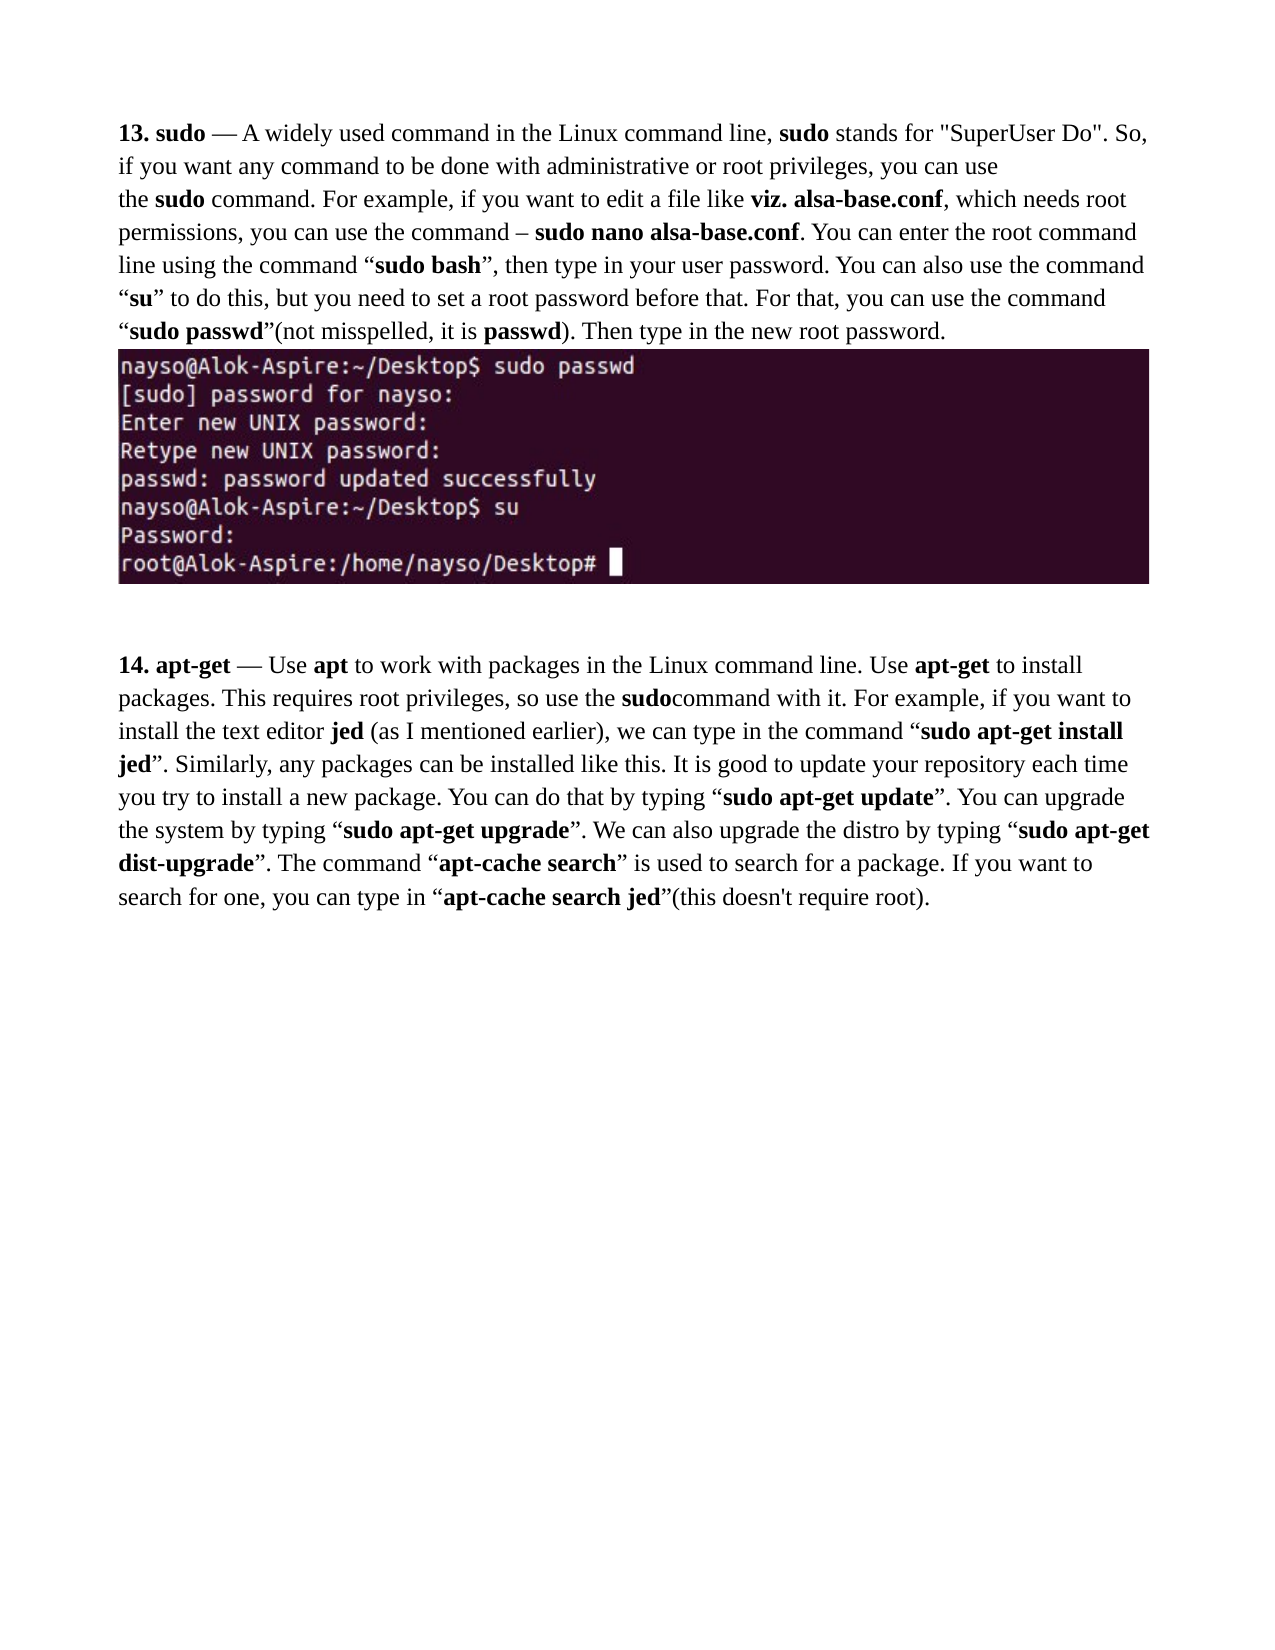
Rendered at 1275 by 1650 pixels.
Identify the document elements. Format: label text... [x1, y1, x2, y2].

text 13. sudo — A widely used command in the Linux command line, sudo stands for "SuperUser Do". So, if you want any command to be done with administrative or root privileges, you can use the sudo command. For example, if you want to edit a file like viz. alsa-base.conf, which needs root permissions, you can use the command – sudo nano alsa-base.conf. You can enter the root command line using the command “sudo bash”, then type in your user password. You can also use the command “su” to do this, but you need to set a root password before that. For that, you can use the command “sudo passwd”(not misspelled, it is passwd). Then type in the new root password. [118, 118, 1157, 584]
picture [118, 349, 1150, 584]
text 14. apt-get — Use apt to work with packages in the Linux command line. Use apt-get to install packages. This requires root privileges, so use the sudocommand with it. For example, if you want to install the text editor jed (as I mentioned earlier), we can type in the command “sudo apt-get install jed”. Similarly, any packages can be installed like this. It is good to update your repository each time you try to install a new package. You can do that by typing “sudo apt-get update”. You can upgrade the system by typing “sudo apt-get upgrade”. We can also upgrade the distro by typing “sudo apt-get dist-upgrade”. The command “apt-cache search” is used to search for a package. If you want to search for one, you can type in “apt-cache search jed”(this doesn't require root). [118, 650, 1157, 910]
